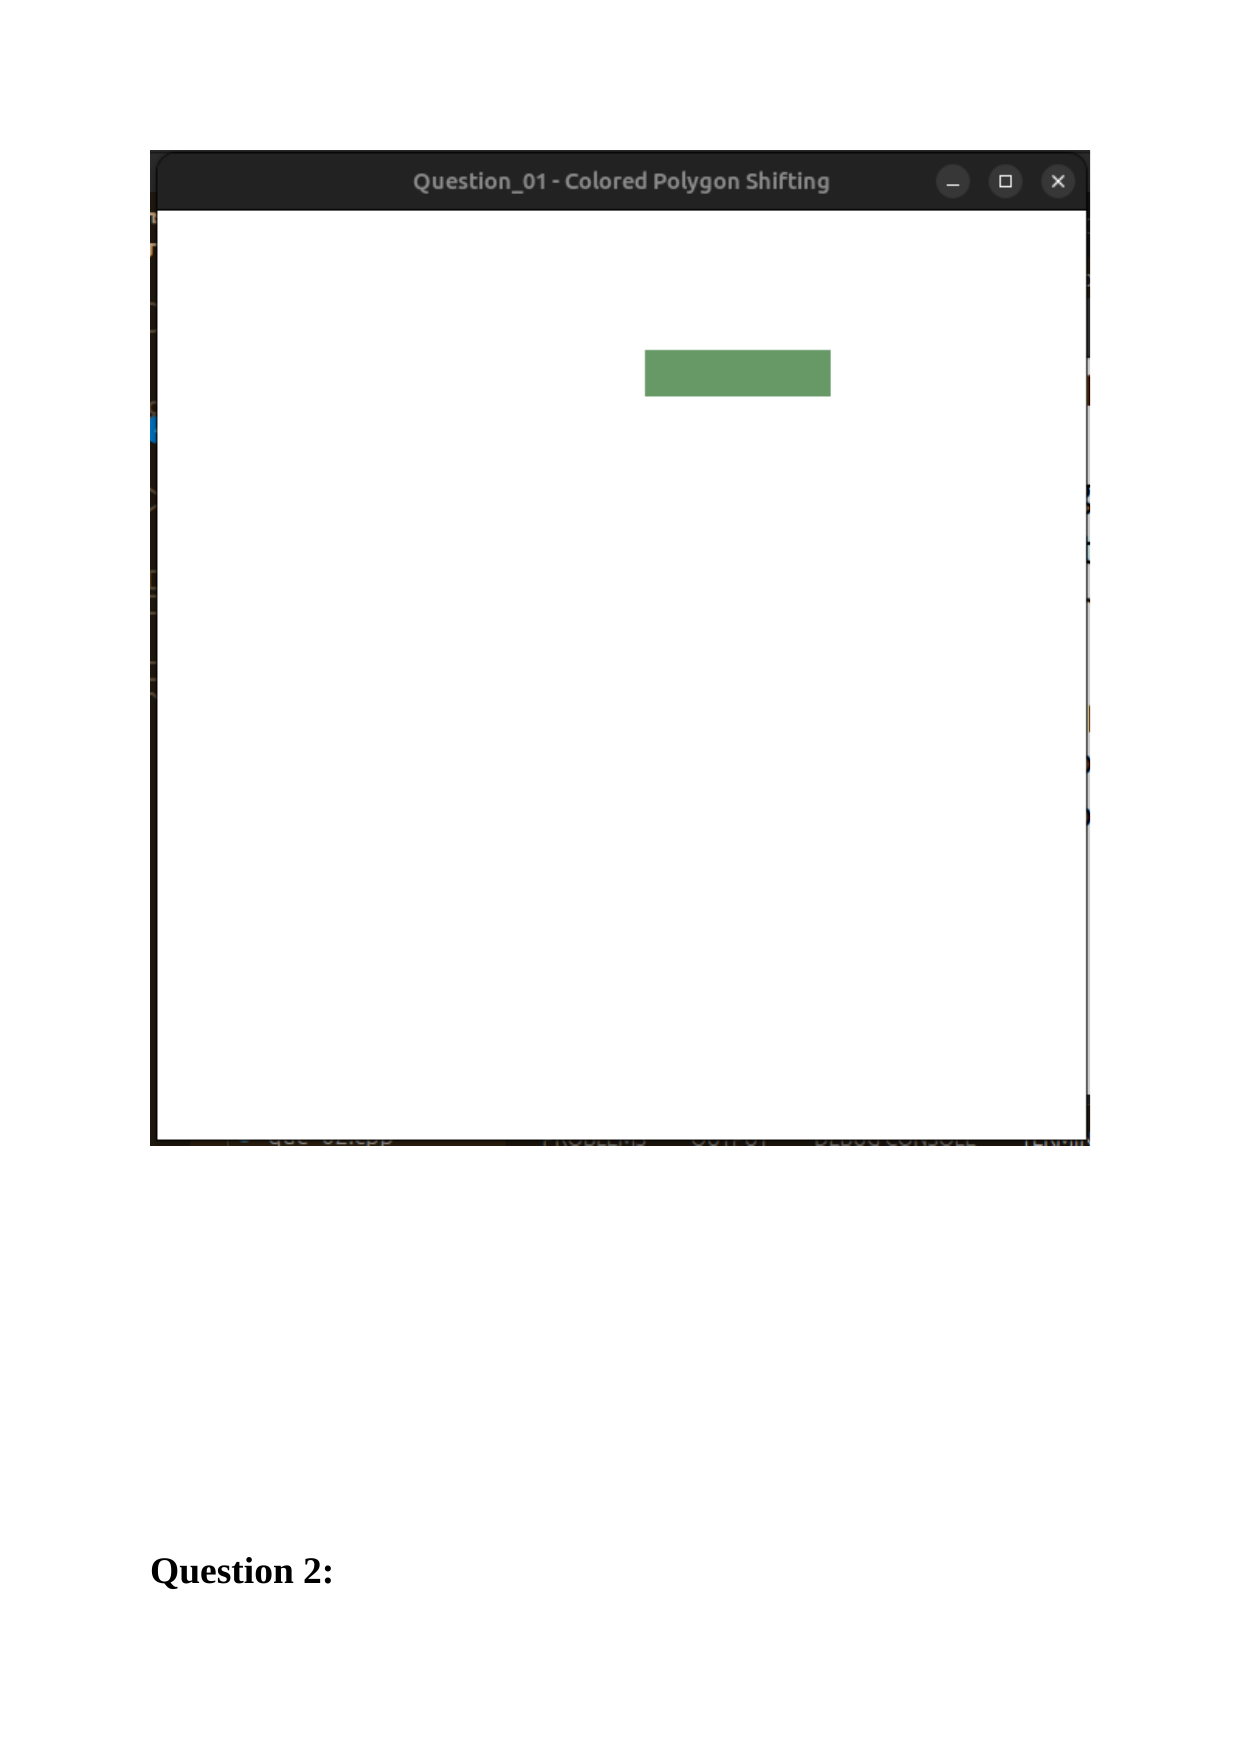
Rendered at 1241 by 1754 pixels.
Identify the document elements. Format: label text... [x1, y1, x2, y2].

text Question 2: [150, 1548, 1090, 1591]
picture [150, 150, 1091, 1146]
